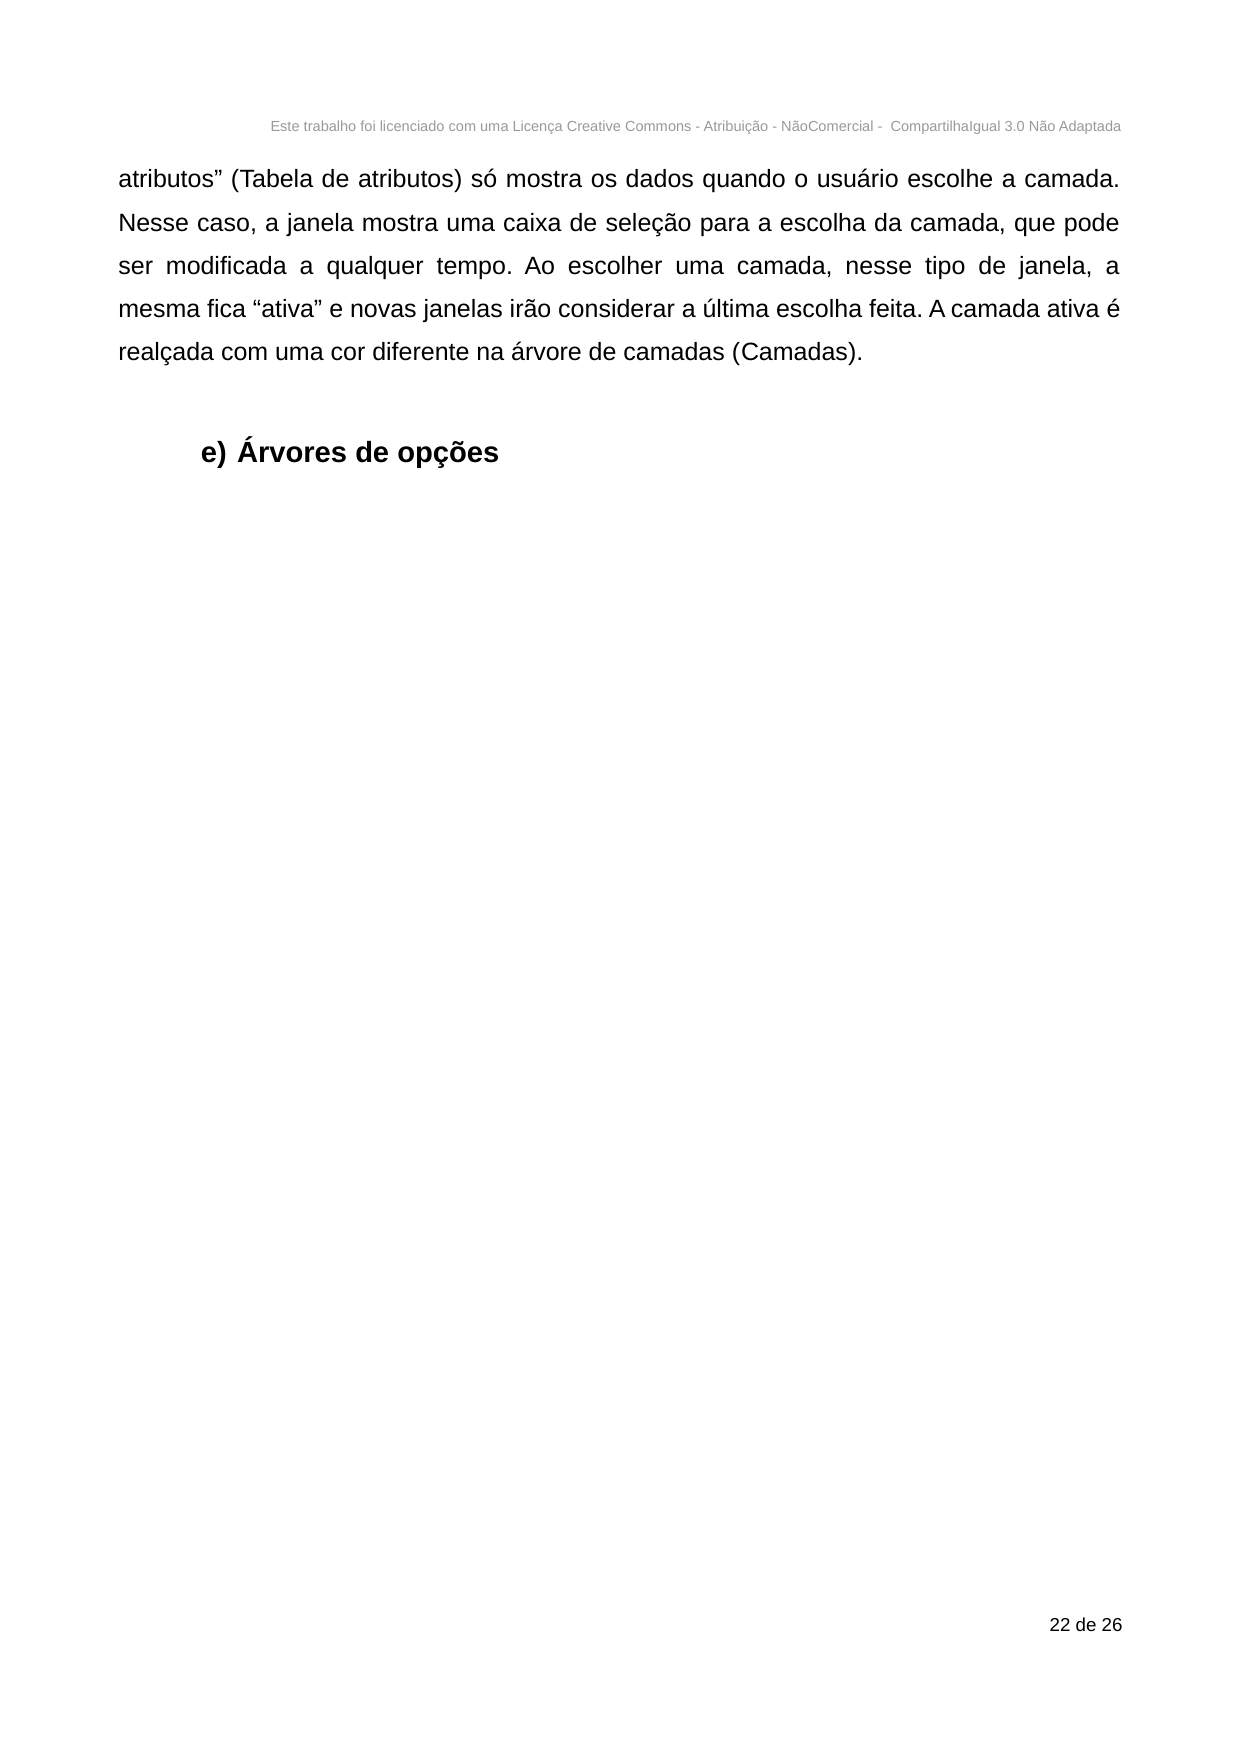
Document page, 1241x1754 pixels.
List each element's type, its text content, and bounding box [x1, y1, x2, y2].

subtitle Árvores de opções [163, 435, 1122, 468]
text atributos” (Tabela de atributos) só mostra os dados quando o usuário escolhe a camada. Nesse caso, a janela mostra uma caixa de seleção para a escolha da camada, que pode ser modificada a qualquer tempo. Ao escolher uma camada, nesse tipo de janela, a mesma fica “ativa” e novas janelas irão considerar a última escolha feita. A camada ativa é realçada com uma cor diferente na árvore de camadas (Camadas). [118, 164, 1122, 366]
